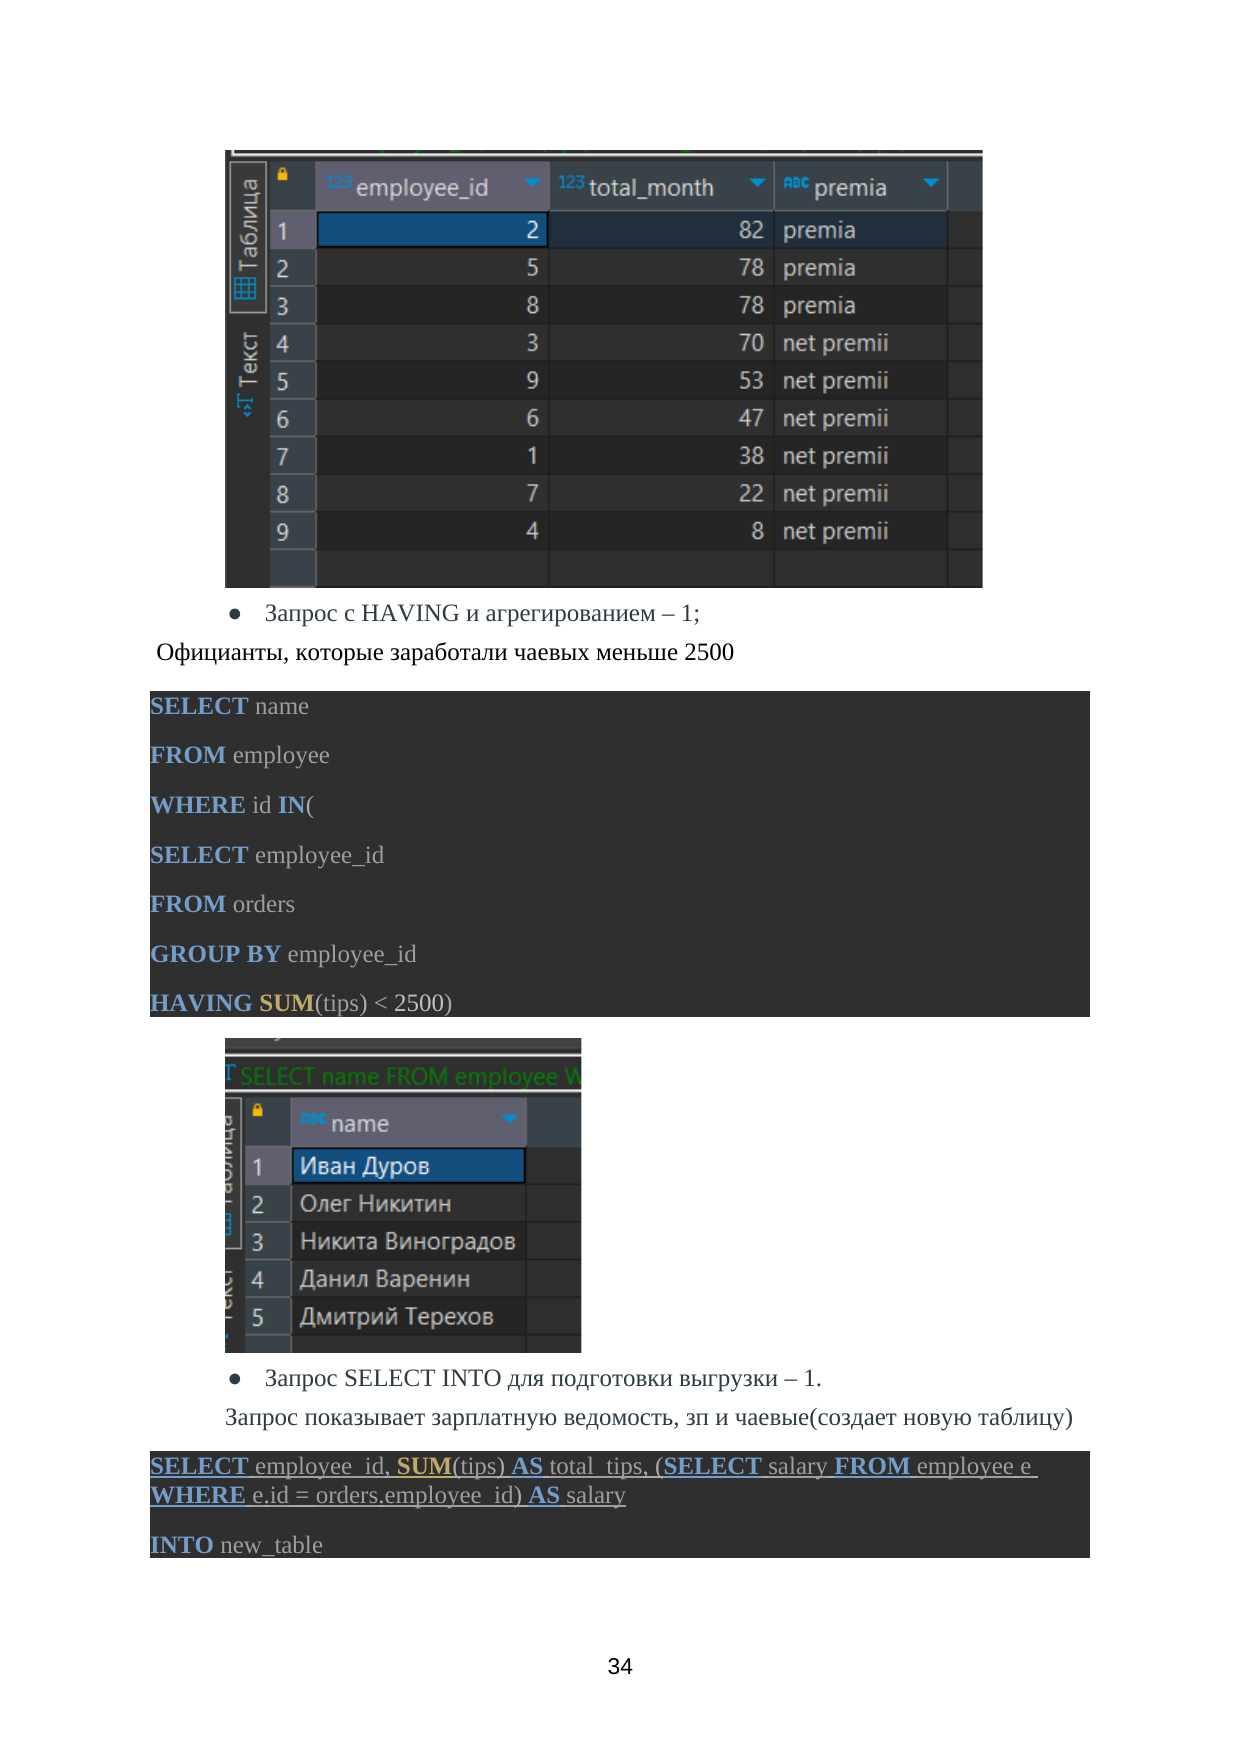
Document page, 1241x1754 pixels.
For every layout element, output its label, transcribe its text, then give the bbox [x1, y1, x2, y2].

list Запрос с HAVING и агрегированием – 1; [227, 598, 1090, 627]
text HAVING SUM(tips) < 2500) [150, 988, 1090, 1017]
text SELECT name [150, 691, 1090, 720]
text SELECT employee_id, SUM(tips) AS total_tips, (SELECT salary FROM employee e WHERE e.id = orders.employee_id) AS salary [150, 1451, 1090, 1509]
picture [225, 1038, 582, 1353]
text WHERE id IN( [150, 790, 1090, 819]
text FROM employee [150, 741, 1090, 769]
text INTO new_table [150, 1530, 1090, 1558]
text FROM orders [150, 889, 1090, 918]
text GROUP BY employee_id [150, 939, 1090, 968]
picture [225, 1222, 229, 1233]
list Запрос SELECT INTO для подготовки выгрузки – 1. [227, 1363, 1090, 1391]
text Официанты, которые заработали чаевых меньше 2500 [150, 637, 1090, 666]
text Запрос показывает зарплатную ведомость, зп и чаевые(создает новую таблицу) [225, 1402, 1090, 1431]
picture [225, 150, 983, 588]
text SELECT employee_id [150, 840, 1090, 868]
